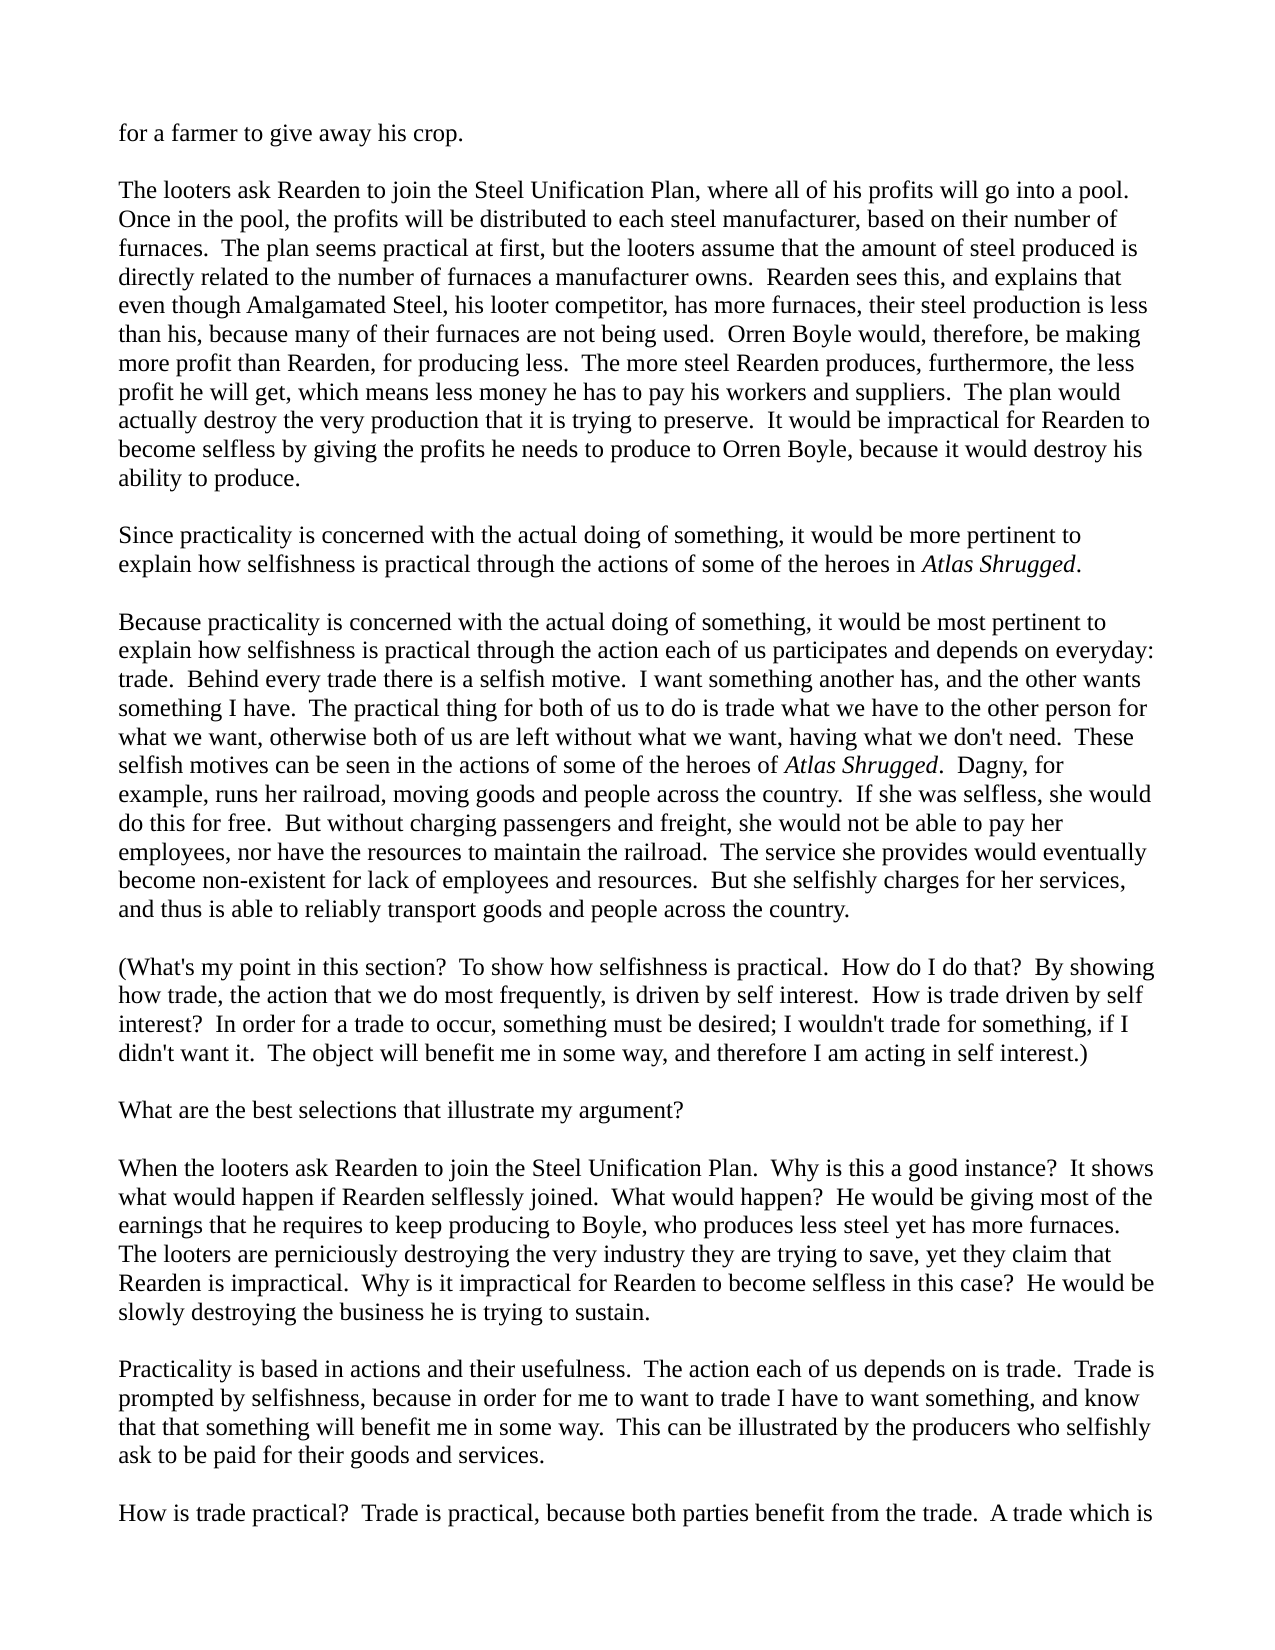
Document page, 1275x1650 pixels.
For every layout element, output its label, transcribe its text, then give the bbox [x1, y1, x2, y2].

text The looters ask Rearden to join the Steel Unification Plan, where all of his profits will go into a pool. Once in the pool, the profits will be distributed to each steel manufacturer, based on their number of furnaces. The plan seems practical at first, but the looters assume that the amount of steel produced is directly related to the number of furnaces a manufacturer owns. Rearden sees this, and explains that even though Amalgamated Steel, his looter competitor, has more furnaces, their steel production is less than his, because many of their furnaces are not being used. Orren Boyle would, therefore, be making more profit than Rearden, for producing less. The more steel Rearden produces, furthermore, the less profit he will get, which means less money he has to pay his workers and suppliers. The plan would actually destroy the very production that it is trying to preserve. It would be impractical for Rearden to become selfless by giving the profits he needs to produce to Orren Boyle, because it would destroy his ability to produce. [118, 176, 1157, 492]
text What are the best selections that illustrate my argument? [118, 1096, 1157, 1124]
text (What's my point in this section? To show how selfishness is practical. How do I do that? By showing how trade, the action that we do most frequently, is driven by self interest. How is trade driven by self interest? In order for a trade to occur, something must be desired; I wouldn't trade for something, if I didn't want it. The object will benefit me in some way, and therefore I am acting in self interest.) [118, 952, 1157, 1067]
text How is trade practical? Trade is practical, because both parties benefit from the trade. A trade which is [118, 1498, 1157, 1527]
text Because practicality is concerned with the actual doing of something, it would be most pertinent to explain how selfishness is practical through the action each of us participates and depends on everyday: trade. Behind every trade there is a selfish motive. I want something another has, and the other wants something I have. The practical thing for both of us to do is trade what we have to the other person for what we want, otherwise both of us are left without what we want, having what we don't need. These selfish motives can be seen in the actions of some of the heroes of Atlas Shrugged. Dagny, for example, runs her railroad, moving goods and people across the country. If she was selfless, she would do this for free. But without charging passengers and freight, she would not be able to pay her employees, nor have the resources to maintain the railroad. The service she provides would eventually become non-existent for lack of employees and resources. But she selfishly charges for her services, and thus is able to reliably transport goods and people across the country. [118, 607, 1157, 923]
text for a farmer to give away his crop. [118, 118, 1157, 147]
text Since practicality is concerned with the actual doing of something, it would be more pertinent to explain how selfishness is practical through the actions of some of the heroes in Atlas Shrugged. [118, 521, 1157, 578]
text When the looters ask Rearden to join the Steel Unification Plan. Why is this a good instance? It shows what would happen if Rearden selflessly joined. What would happen? He would be giving most of the earnings that he requires to keep producing to Boyle, who produces less steel yet has more furnaces. The looters are perniciously destroying the very industry they are trying to save, yet they claim that Rearden is impractical. Why is it impractical for Rearden to become selfless in this case? He would be slowly destroying the business he is trying to sustain. [118, 1153, 1157, 1326]
text Practicality is based in actions and their usefulness. The action each of us depends on is trade. Trade is prompted by selfishness, because in order for me to want to trade I have to want something, and know that that something will benefit me in some way. This can be illustrated by the producers who selfishly ask to be paid for their goods and services. [118, 1354, 1157, 1469]
